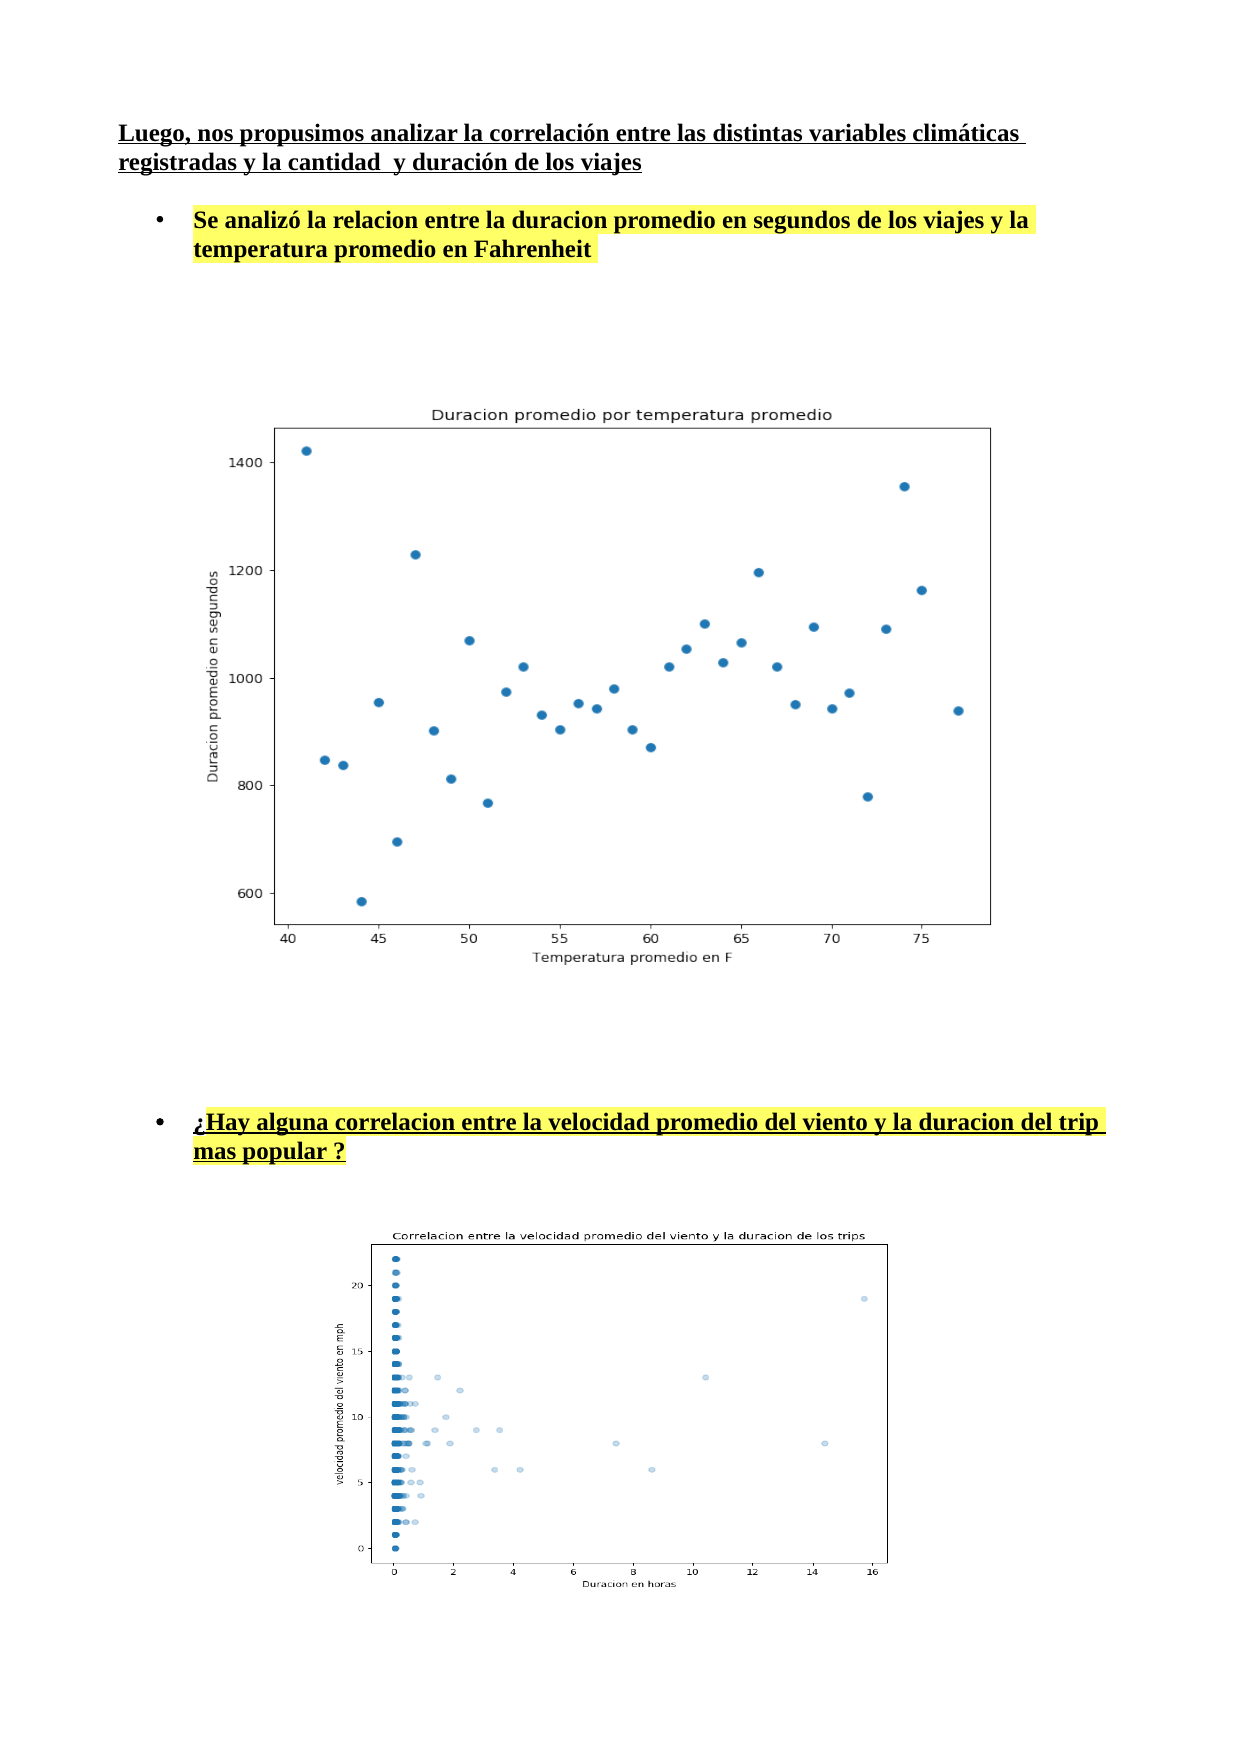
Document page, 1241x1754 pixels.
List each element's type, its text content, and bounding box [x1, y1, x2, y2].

text Luego, nos propusimos analizar la correlación entre las distintas variables climáticas registradas y la cantidad y duración de los viajes [118, 118, 1122, 176]
picture [287, 1194, 953, 1615]
list ¿Hay alguna correlacion entre la velocidad promedio del viento y la duracion del trip mas popular ? [156, 1107, 1122, 1165]
picture [158, 350, 1082, 1006]
list Se analizó la relacion entre la duracion promedio en segundos de los viajes y la temperatura promedio en Fahrenheit [156, 205, 1122, 263]
